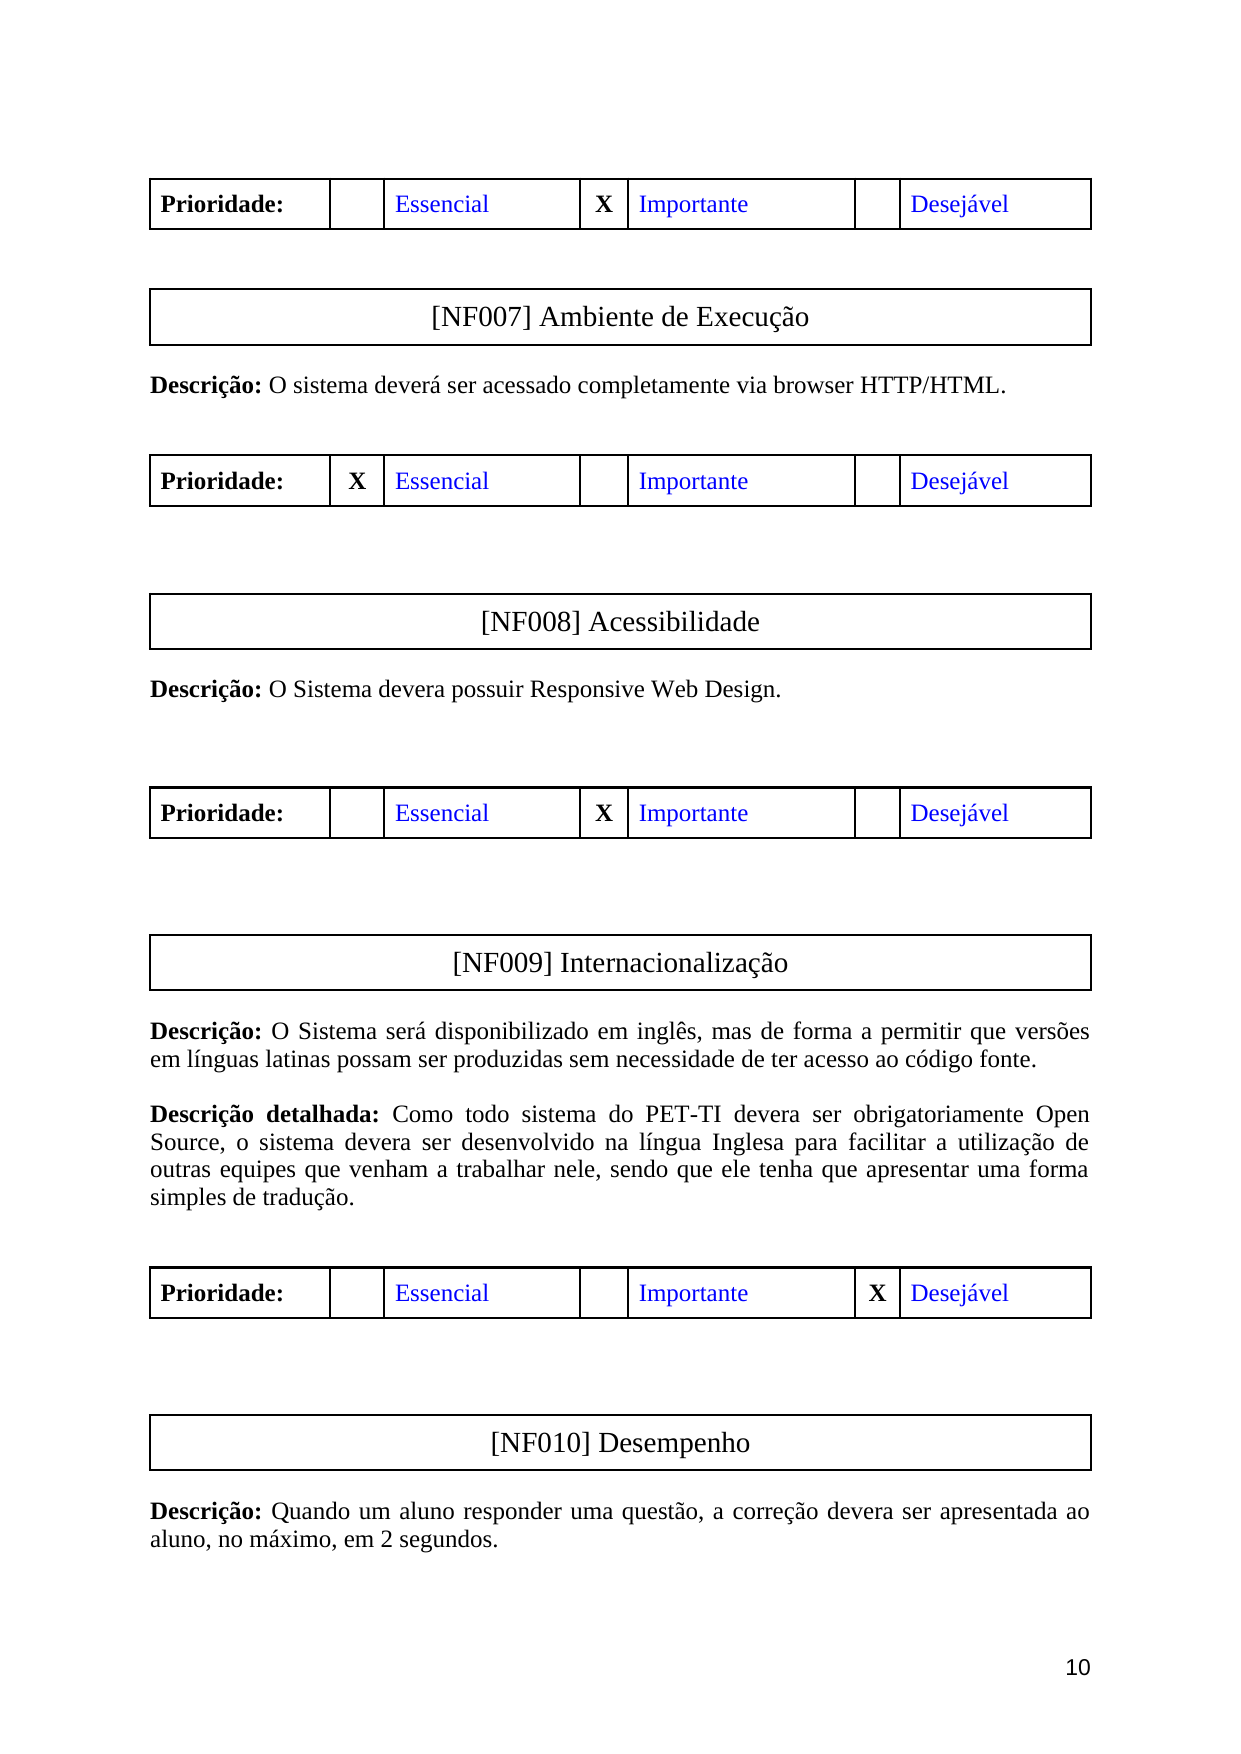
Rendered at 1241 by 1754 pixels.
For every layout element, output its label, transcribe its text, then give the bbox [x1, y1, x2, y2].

table_header X [331, 456, 383, 505]
table_header [856, 789, 899, 837]
text Descrição detalhada: Como todo sistema do PET-TI devera ser obrigatoriamente Open Source, o sistema devera ser desenvolvido na língua Inglesa para facilitar a utilização de outras equipes que venham a trabalhar nele, sendo que ele tenha que apresentar uma forma simples de tradução. [150, 1100, 1091, 1211]
table_header Desejável [901, 789, 1090, 837]
table_header Importante [629, 456, 854, 505]
table_header Prioridade: [151, 456, 329, 505]
text Descrição: O Sistema devera possuir Responsive Web Design. [150, 676, 1091, 703]
table_header Importante [629, 180, 854, 228]
text Descrição: O Sistema será disponibilizado em inglês, mas de forma a permitir que versões em línguas latinas possam ser produzidas sem necessidade de ter acesso ao código fonte. [150, 1017, 1091, 1072]
text Descrição: Quando um aluno responder uma questão, a correção devera ser apresentada ao aluno, no máximo, em 2 segundos. [150, 1497, 1091, 1552]
table_header [NF007] Ambiente de Execução [151, 290, 1090, 343]
table_header Importante [629, 789, 854, 837]
table_header Prioridade: [151, 1269, 329, 1317]
table_header Essencial [385, 789, 579, 837]
table_header Essencial [385, 1269, 579, 1317]
table_header [NF008] Acessibilidade [151, 595, 1090, 648]
table_header [856, 456, 899, 505]
table_header Essencial [385, 180, 579, 228]
table_header [856, 180, 899, 228]
table_header [331, 789, 383, 837]
table_header X [581, 180, 627, 228]
table_header Essencial [385, 456, 579, 505]
table_header [331, 1269, 383, 1317]
table_header [NF010] Desempenho [151, 1416, 1090, 1469]
text Descrição: O sistema deverá ser acessado completamente via browser HTTP/HTML. [150, 371, 1091, 399]
table_header Desejável [901, 456, 1090, 505]
table_header Prioridade: [151, 180, 329, 228]
table_header [NF009] Internacionalização [151, 936, 1090, 989]
table_header Desejável [901, 180, 1090, 228]
table_header X [581, 789, 627, 837]
table_header [581, 456, 627, 505]
table_header X [856, 1269, 899, 1317]
table_header Prioridade: [151, 789, 329, 837]
table_header [581, 1269, 627, 1317]
table_header Desejável [901, 1269, 1090, 1317]
table_header Importante [629, 1269, 854, 1317]
table_header [331, 180, 383, 228]
